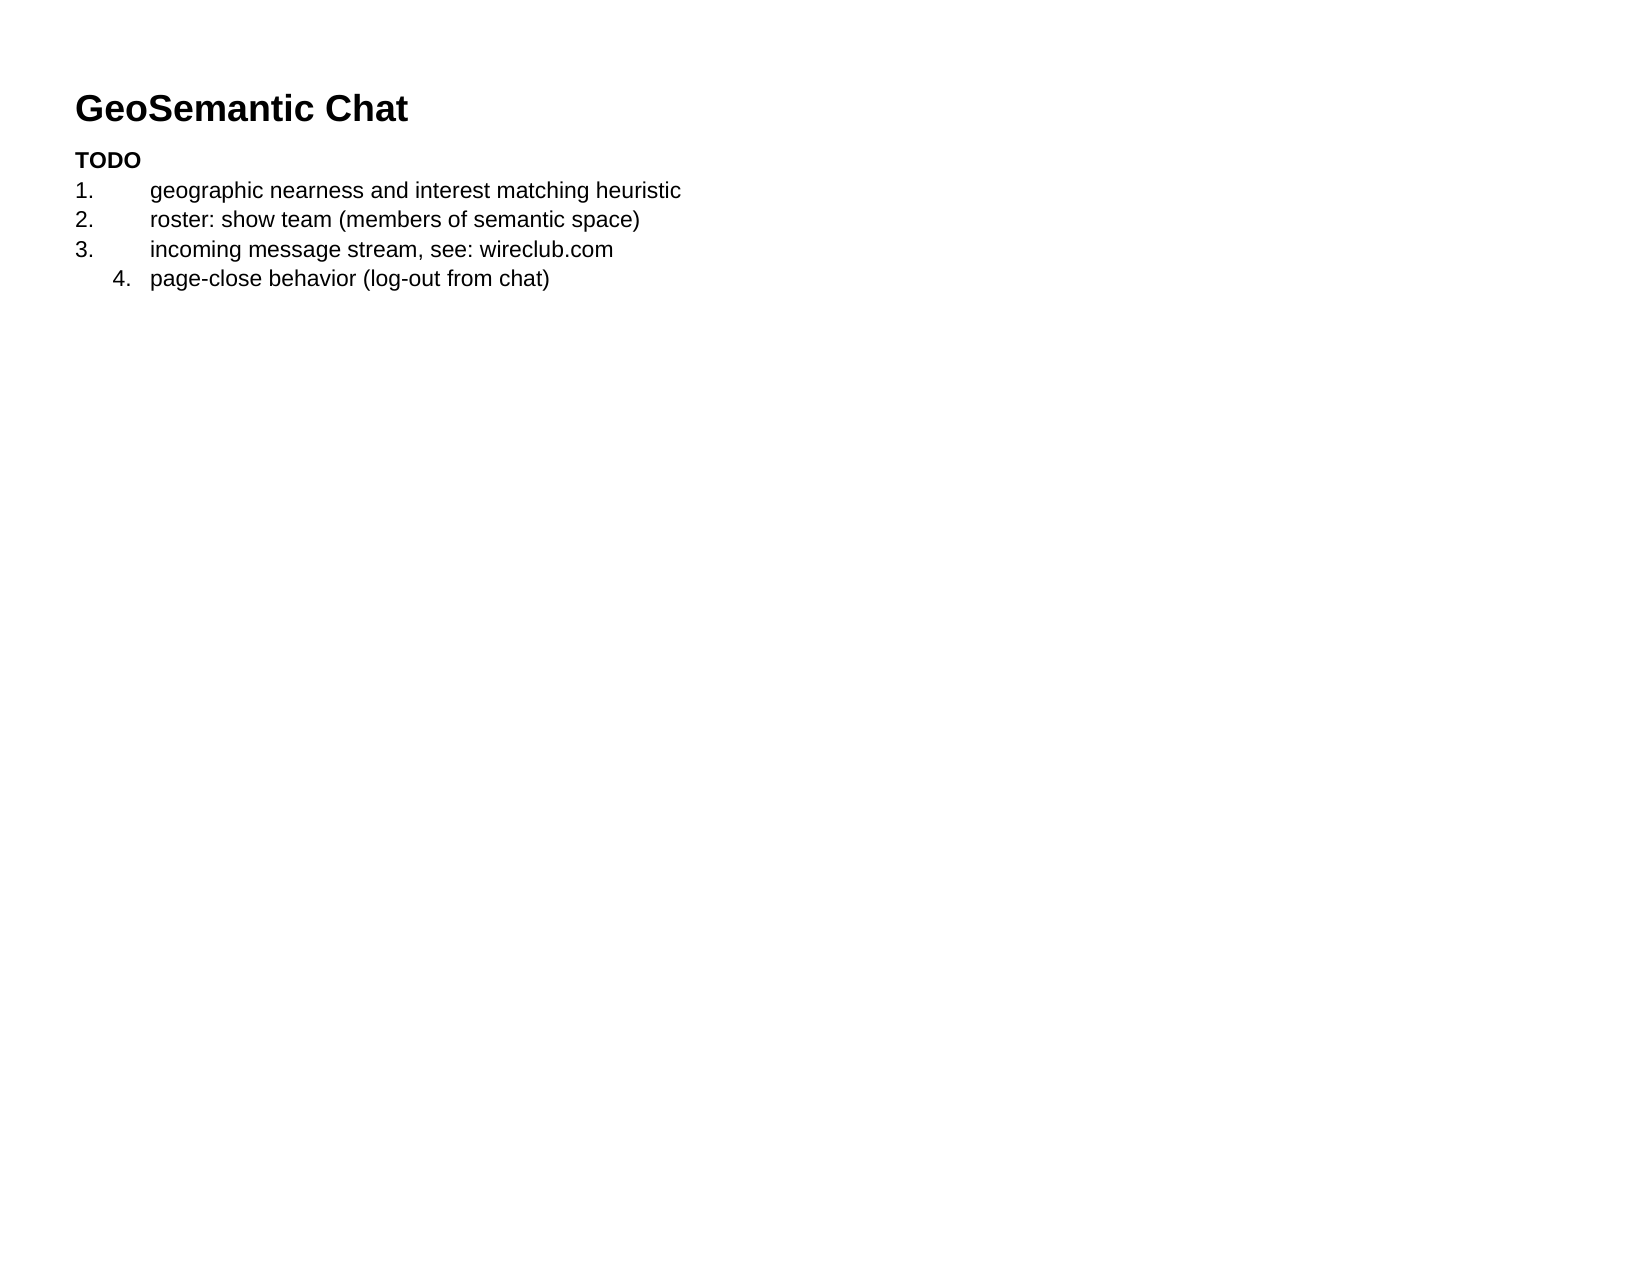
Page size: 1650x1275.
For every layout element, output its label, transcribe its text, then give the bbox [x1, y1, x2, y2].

list page-close behavior (log-out from chat) [112, 266, 1462, 291]
list geographic nearness and interest matching heuristic [75, 177, 1312, 203]
list roster: show team (members of semantic space) [75, 207, 1312, 232]
text TODO [75, 148, 1462, 174]
subtitle GeoSemantic Chat [75, 87, 1312, 129]
list incoming message stream, see: wireclub.com [75, 236, 1312, 262]
